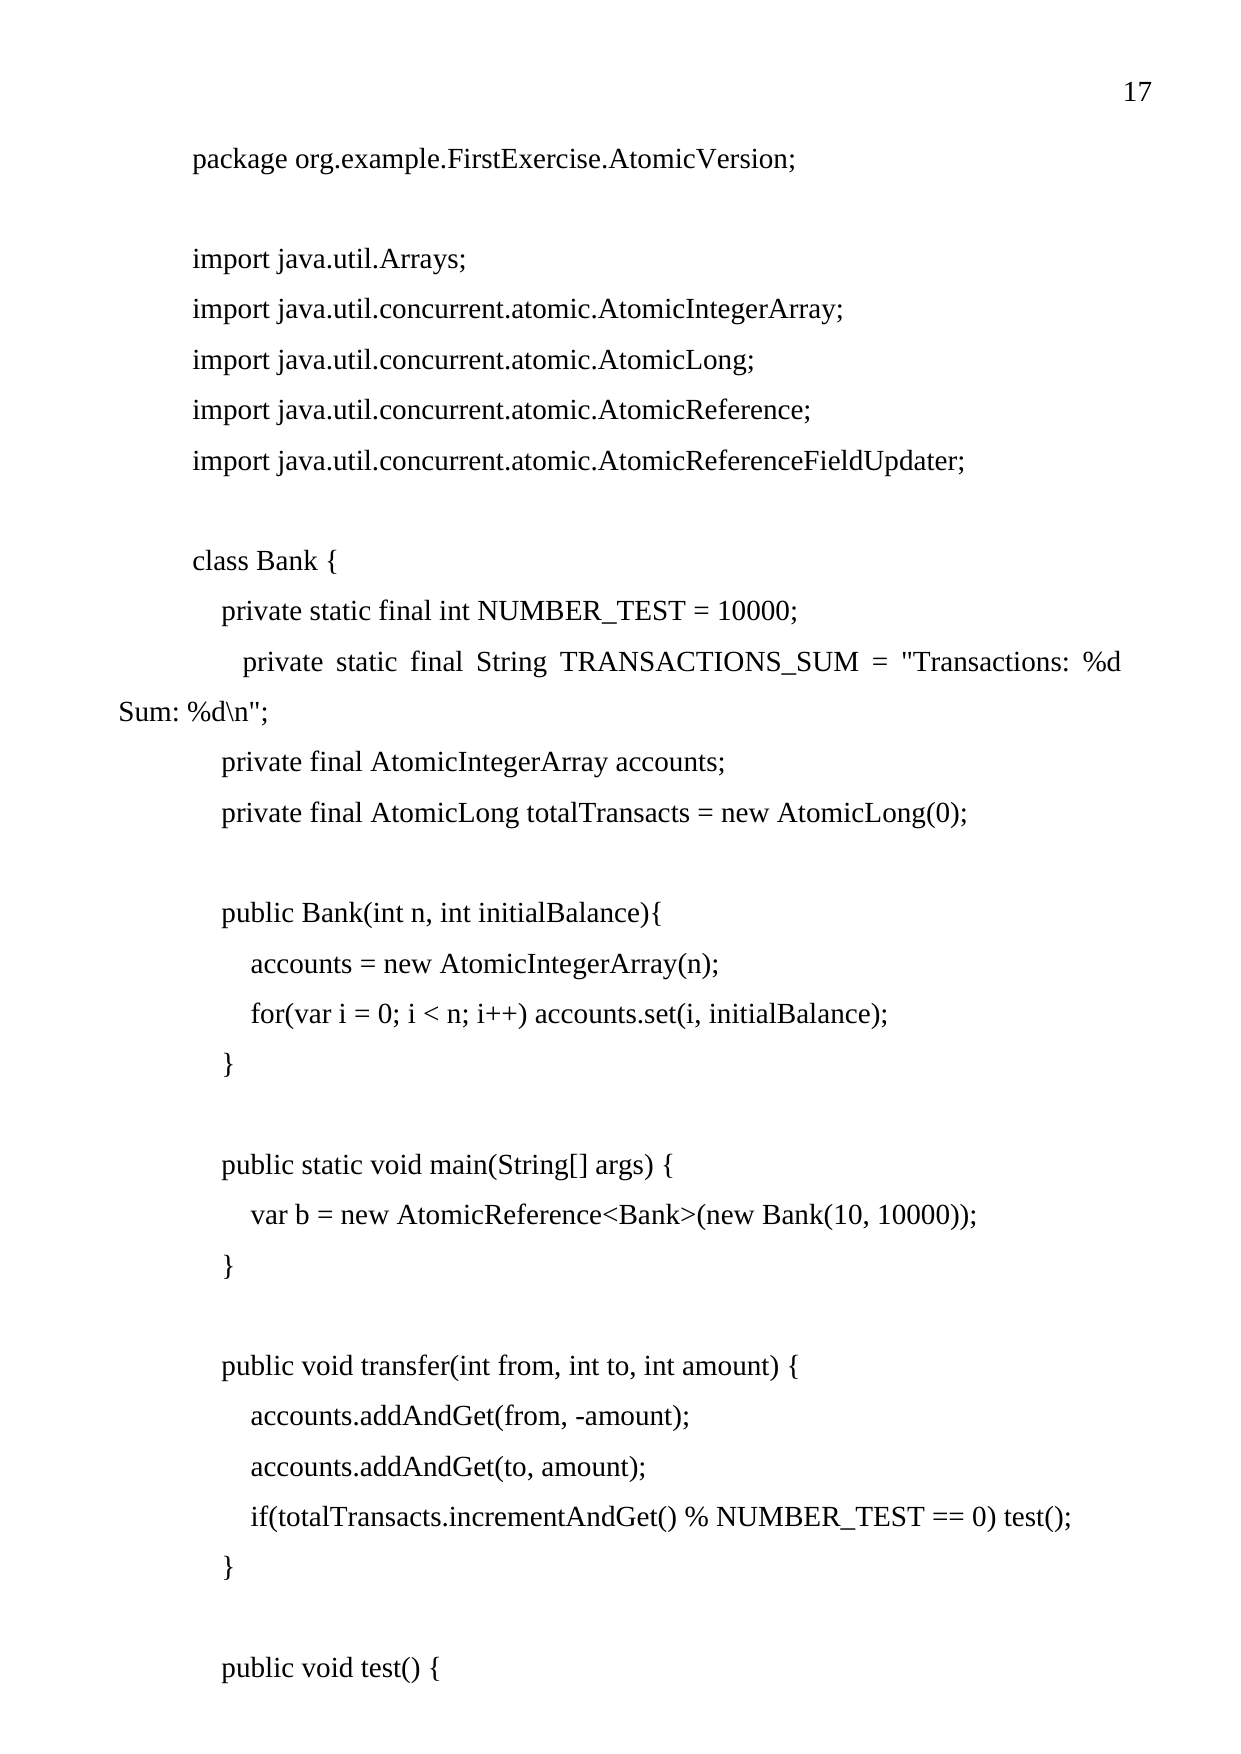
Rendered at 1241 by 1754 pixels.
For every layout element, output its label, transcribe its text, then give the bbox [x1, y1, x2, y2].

text private static final int NUMBER_TEST = 10000; [118, 593, 1122, 627]
text public Bank(int n, int initialBalance){ [118, 895, 1122, 929]
text accounts.addAndGet(from, -amount); [118, 1398, 1122, 1432]
text private final AtomicIntegerArray accounts; [118, 744, 1122, 778]
text public static void main(String[] args) { [118, 1147, 1122, 1181]
text import java.util.concurrent.atomic.AtomicReference; [118, 392, 1122, 426]
text import java.util.concurrent.atomic.AtomicIntegerArray; [118, 292, 1122, 325]
text private static final String TRANSACTIONS_SUM = "Transactions: %d Sum: %d\n"; [118, 644, 1122, 728]
text import java.util.Arrays; [118, 241, 1122, 275]
text accounts = new AtomicIntegerArray(n); [118, 946, 1122, 979]
text import java.util.concurrent.atomic.AtomicLong; [118, 342, 1122, 376]
text } [118, 1248, 1122, 1281]
text private final AtomicLong totalTransacts = new AtomicLong(0); [118, 795, 1122, 828]
text public void transfer(int from, int to, int amount) { [118, 1348, 1122, 1382]
text var b = new AtomicReference<Bank>(new Bank(10, 10000)); [118, 1197, 1122, 1231]
text if(totalTransacts.incrementAndGet() % NUMBER_TEST == 0) test(); [118, 1499, 1122, 1533]
text class Bank { [118, 543, 1122, 577]
text public void test() { [118, 1650, 1122, 1684]
text import java.util.concurrent.atomic.AtomicReferenceFieldUpdater; [118, 443, 1122, 476]
text package org.example.FirstExercise.AtomicVersion; [118, 141, 1122, 174]
text } [118, 1549, 1122, 1583]
text } [118, 1046, 1122, 1080]
text for(var i = 0; i < n; i++) accounts.set(i, initialBalance); [118, 996, 1122, 1029]
text accounts.addAndGet(to, amount); [118, 1449, 1122, 1482]
